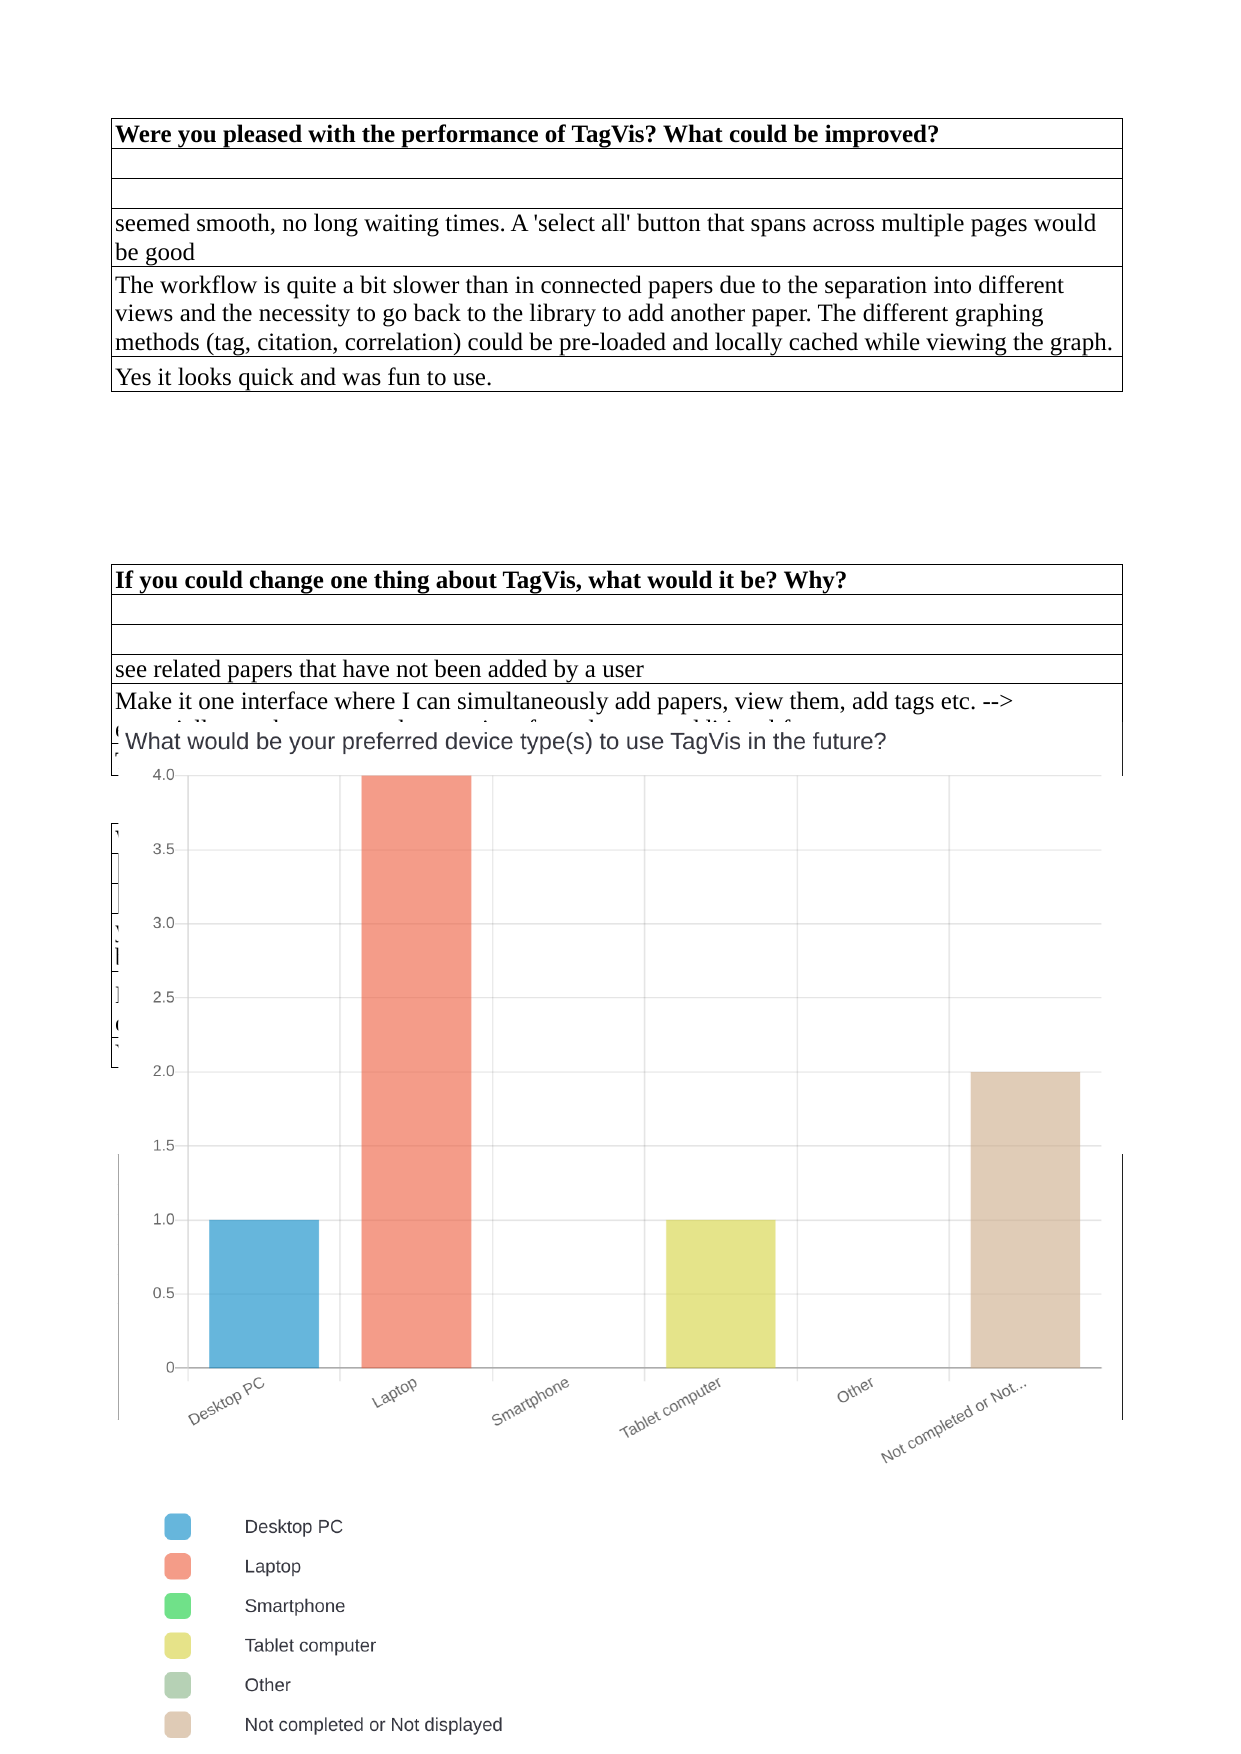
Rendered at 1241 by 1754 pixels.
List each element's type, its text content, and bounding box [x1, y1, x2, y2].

table_cell [112, 854, 118, 883]
table_cell Yes. [112, 1038, 118, 1067]
table_cell seemed smooth, no long waiting times. A 'select all' button that spans across multiple pages would be good [112, 209, 1122, 266]
table_cell The workflow is quite a bit slower than in connected papers due to the separation into different views and the necessity to go back to the library to add another paper. The different graphing methods (tag, citation, correlation) could be pre-loaded and locally cached while viewing the graph. [112, 267, 1122, 356]
table_cell see related papers that have not been added by a user [112, 655, 1122, 683]
table_cell [112, 884, 118, 913]
table_header If you could change one thing about TagVis, what would it be? Why? [112, 565, 1122, 594]
table_cell Yes it looks quick and was fun to use. [112, 357, 1122, 391]
table_cell [112, 595, 1122, 624]
table_cell [112, 625, 1122, 653]
table_cell [112, 179, 1122, 207]
table_cell Make it one interface where I can simultaneously add papers, view them, add tags etc. --> essentially use the connected papers interface plus your additional features. [112, 684, 1122, 743]
table_header Were you pleased with the performance of TagVis? What could be improved? [112, 119, 1122, 148]
table_cell [112, 149, 1122, 178]
